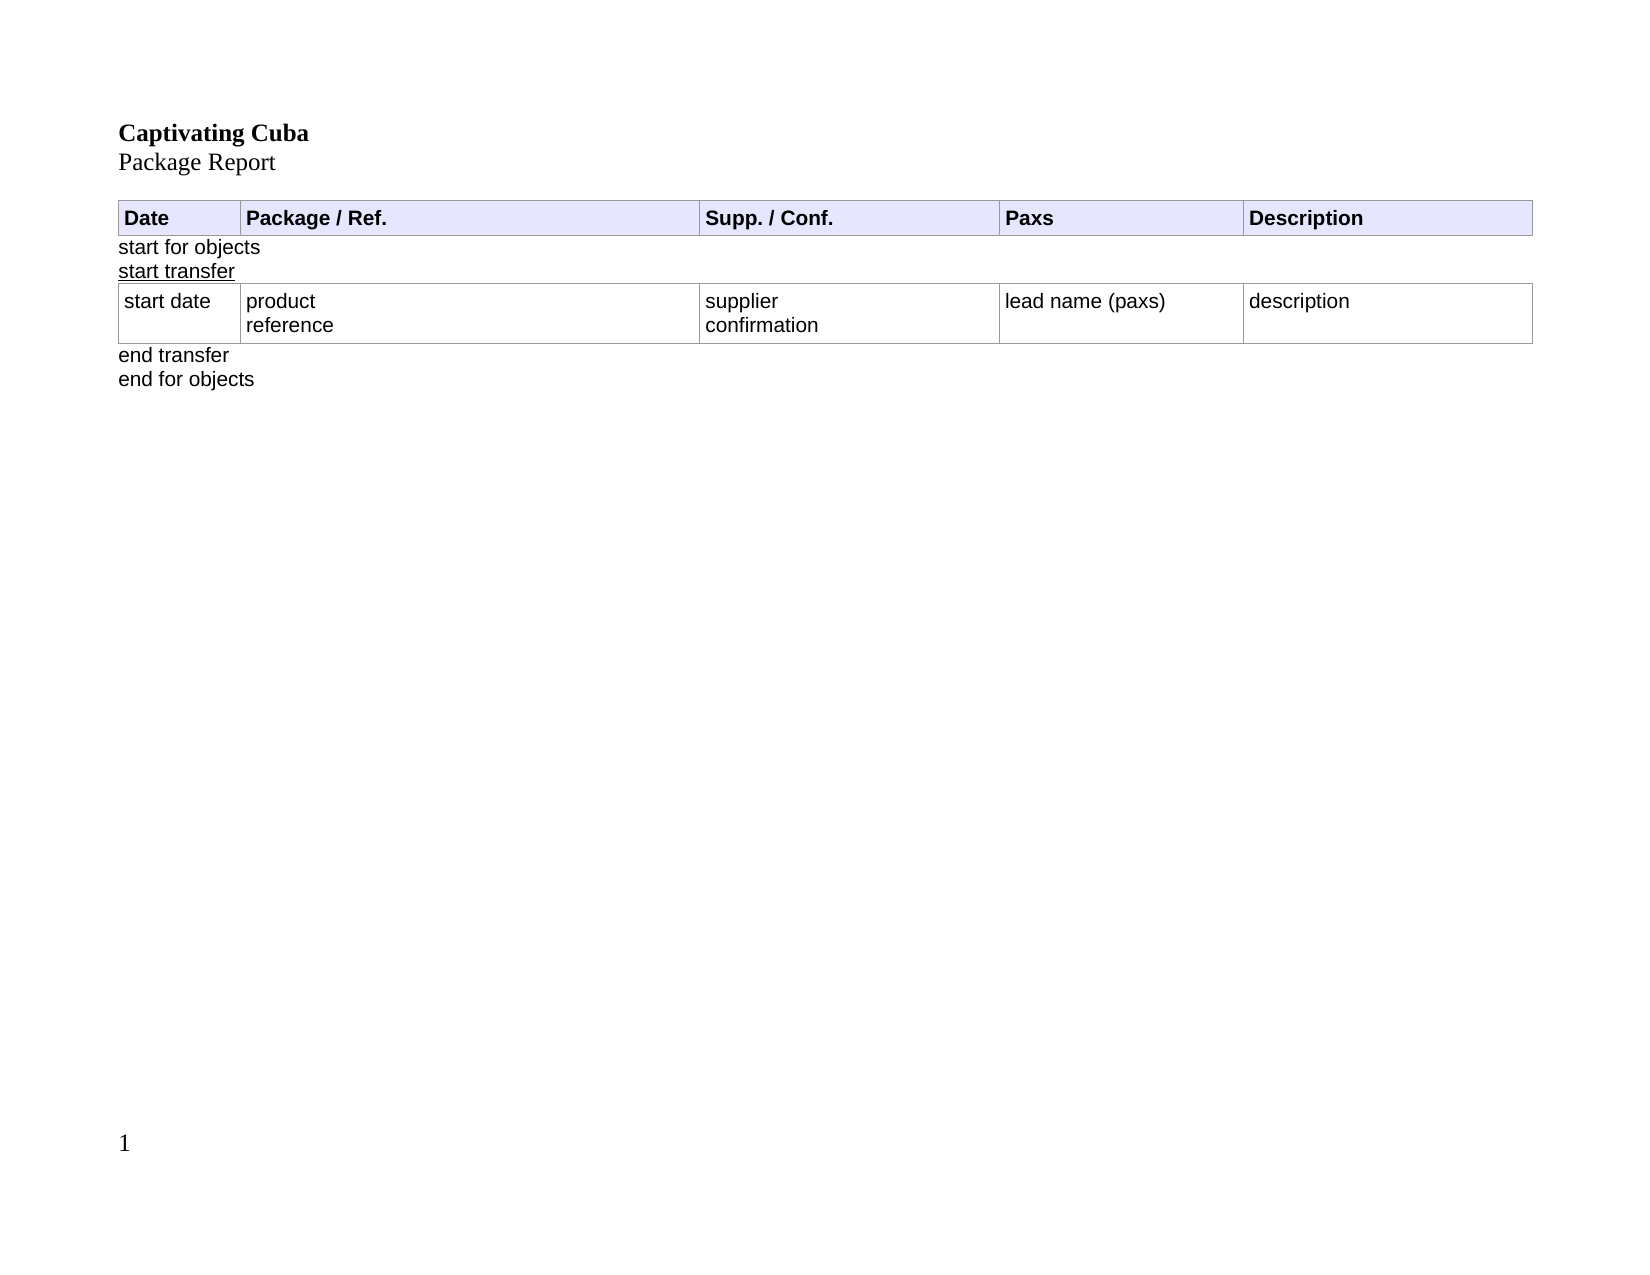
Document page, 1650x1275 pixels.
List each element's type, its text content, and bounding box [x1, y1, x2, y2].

table_header start date [119, 284, 240, 343]
text start for objects [118, 236, 1532, 259]
table_header Paxs [1000, 201, 1243, 235]
text end for objects [118, 367, 1532, 391]
table_header Package / Ref. [241, 201, 699, 235]
text start transfer [118, 259, 1532, 283]
table_header description [1244, 284, 1532, 343]
table_header Description [1244, 201, 1532, 235]
table_header Date [119, 201, 240, 235]
text Captivating Cuba [118, 118, 1532, 147]
table_header product reference [241, 284, 699, 343]
text Package Report [118, 147, 1532, 176]
table_header supplier confirmation [700, 284, 999, 343]
text end transfer [118, 344, 1532, 367]
table_header lead name (paxs) [1000, 284, 1243, 343]
table_header Supp. / Conf. [700, 201, 999, 235]
